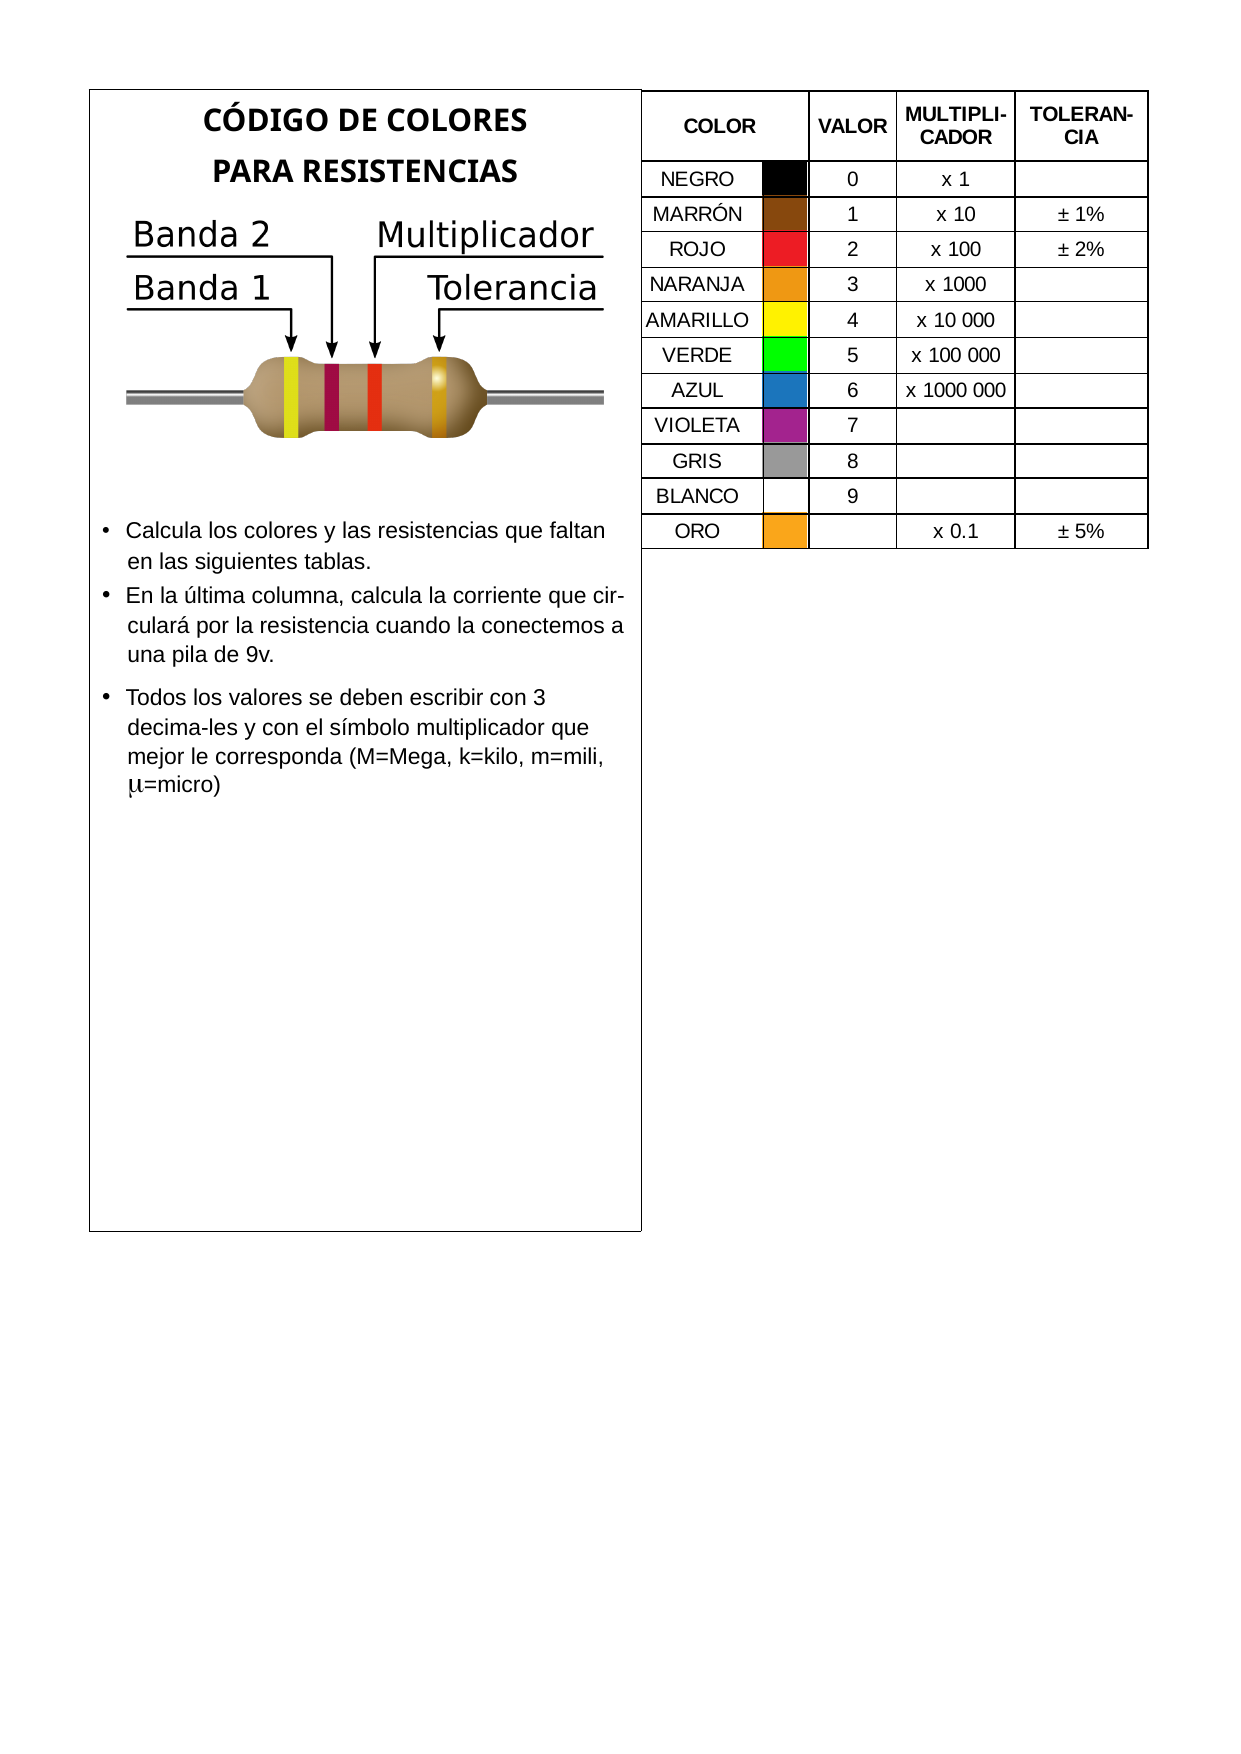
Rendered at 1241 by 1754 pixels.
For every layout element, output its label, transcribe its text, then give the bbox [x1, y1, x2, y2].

list Todos los valores se deben escribir con 3 decima-les y con el símbolo multiplicador que mejor le corresponda (M=Mega, k=kilo, m=mili, m=micro) [102, 682, 632, 798]
text PARA RESISTENCIAS [97, 148, 632, 191]
list En la última columna, calcula la corriente que cir-culará por la resistencia cuando la conectemos a una pila de 9v. [102, 580, 632, 667]
text CÓDIGO DE COLORES [97, 97, 632, 140]
picture [107, 199, 623, 457]
list Calcula los colores y las resistencias que faltan en las siguientes tablas. [102, 517, 632, 574]
